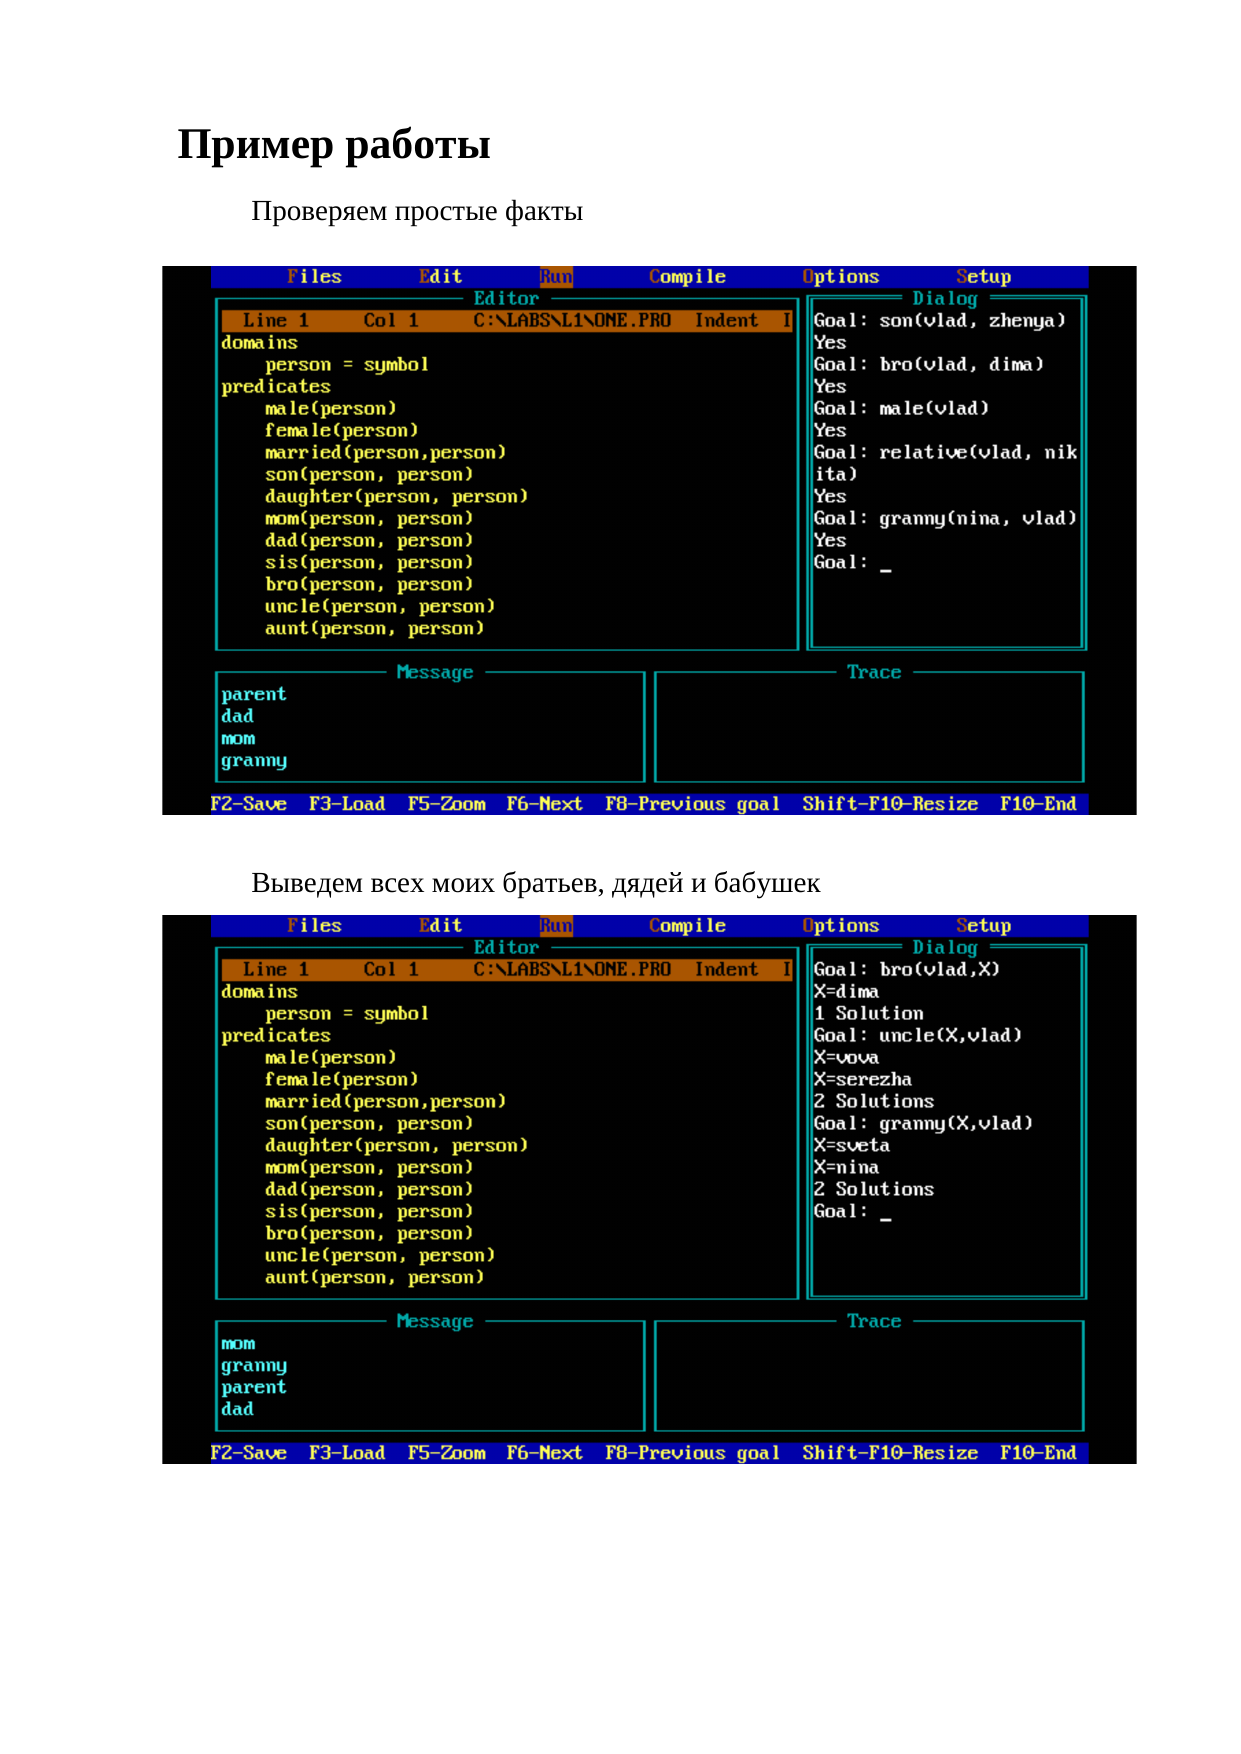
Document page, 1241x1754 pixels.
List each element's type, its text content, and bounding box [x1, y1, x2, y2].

text Проверяем простые факты [177, 193, 1152, 848]
text Выведем всех моих братьев, дядей и бабушек [177, 865, 1152, 898]
picture [162, 266, 1137, 815]
text Пример работы [177, 118, 1152, 168]
picture [162, 915, 1137, 1464]
